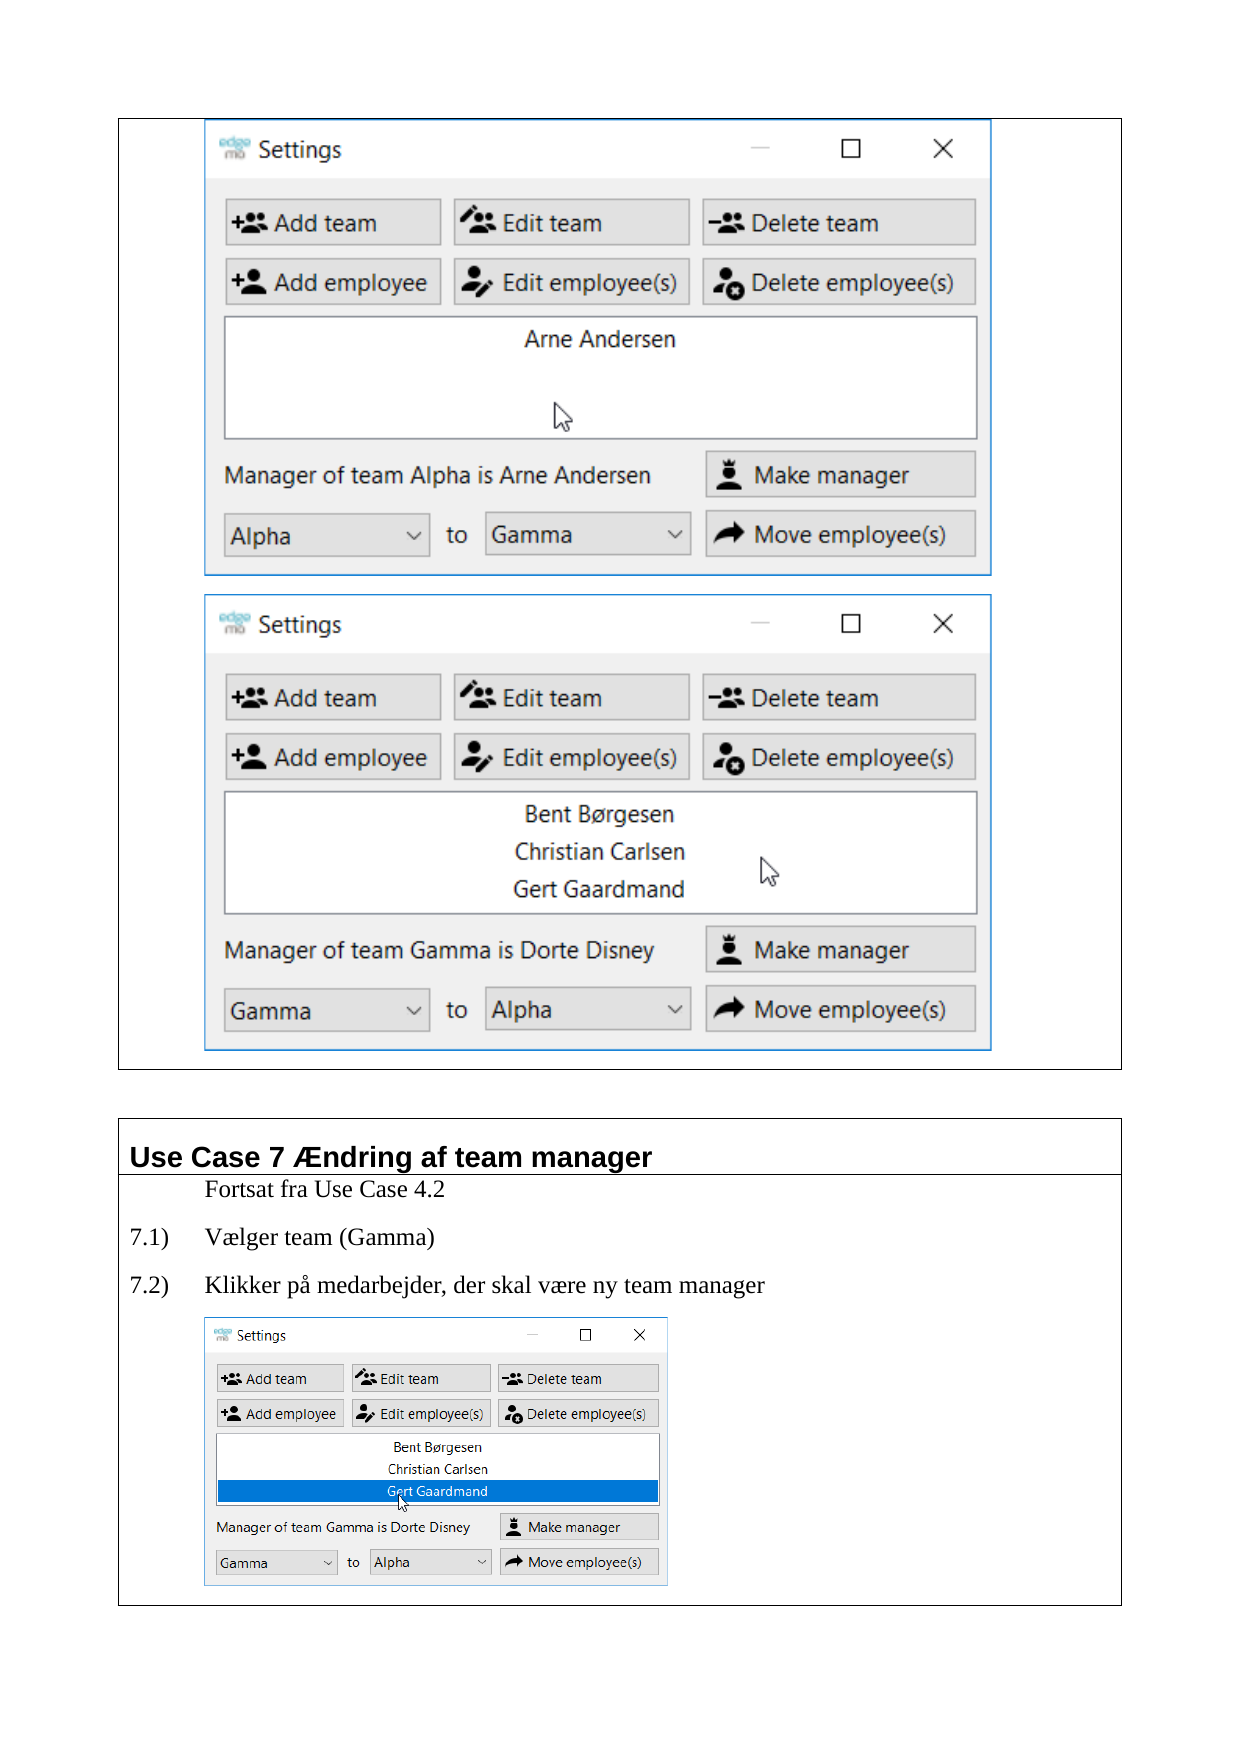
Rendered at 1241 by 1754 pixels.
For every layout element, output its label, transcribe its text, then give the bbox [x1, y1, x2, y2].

table_cell Fortsat fra Use Case 4.2 Vælger team (Gamma) Klikker på medarbejder, der skal være ny team manager Klikker på Make manager Bekræfter Ser at team har fået ny manager [119, 1175, 1121, 1605]
table_cell Fortsat fra Use Case 4.2 Vælger team som medarbejder flyttes fra Vælger team som medarbejder flyttes til Vælger en employee eller flere og klikker på Move employee(s) Bekræfter Ser at medarbejdere er flyttet [119, 119, 1121, 1069]
table_header Use Case 7 Ændring af team manager [119, 1119, 1121, 1173]
